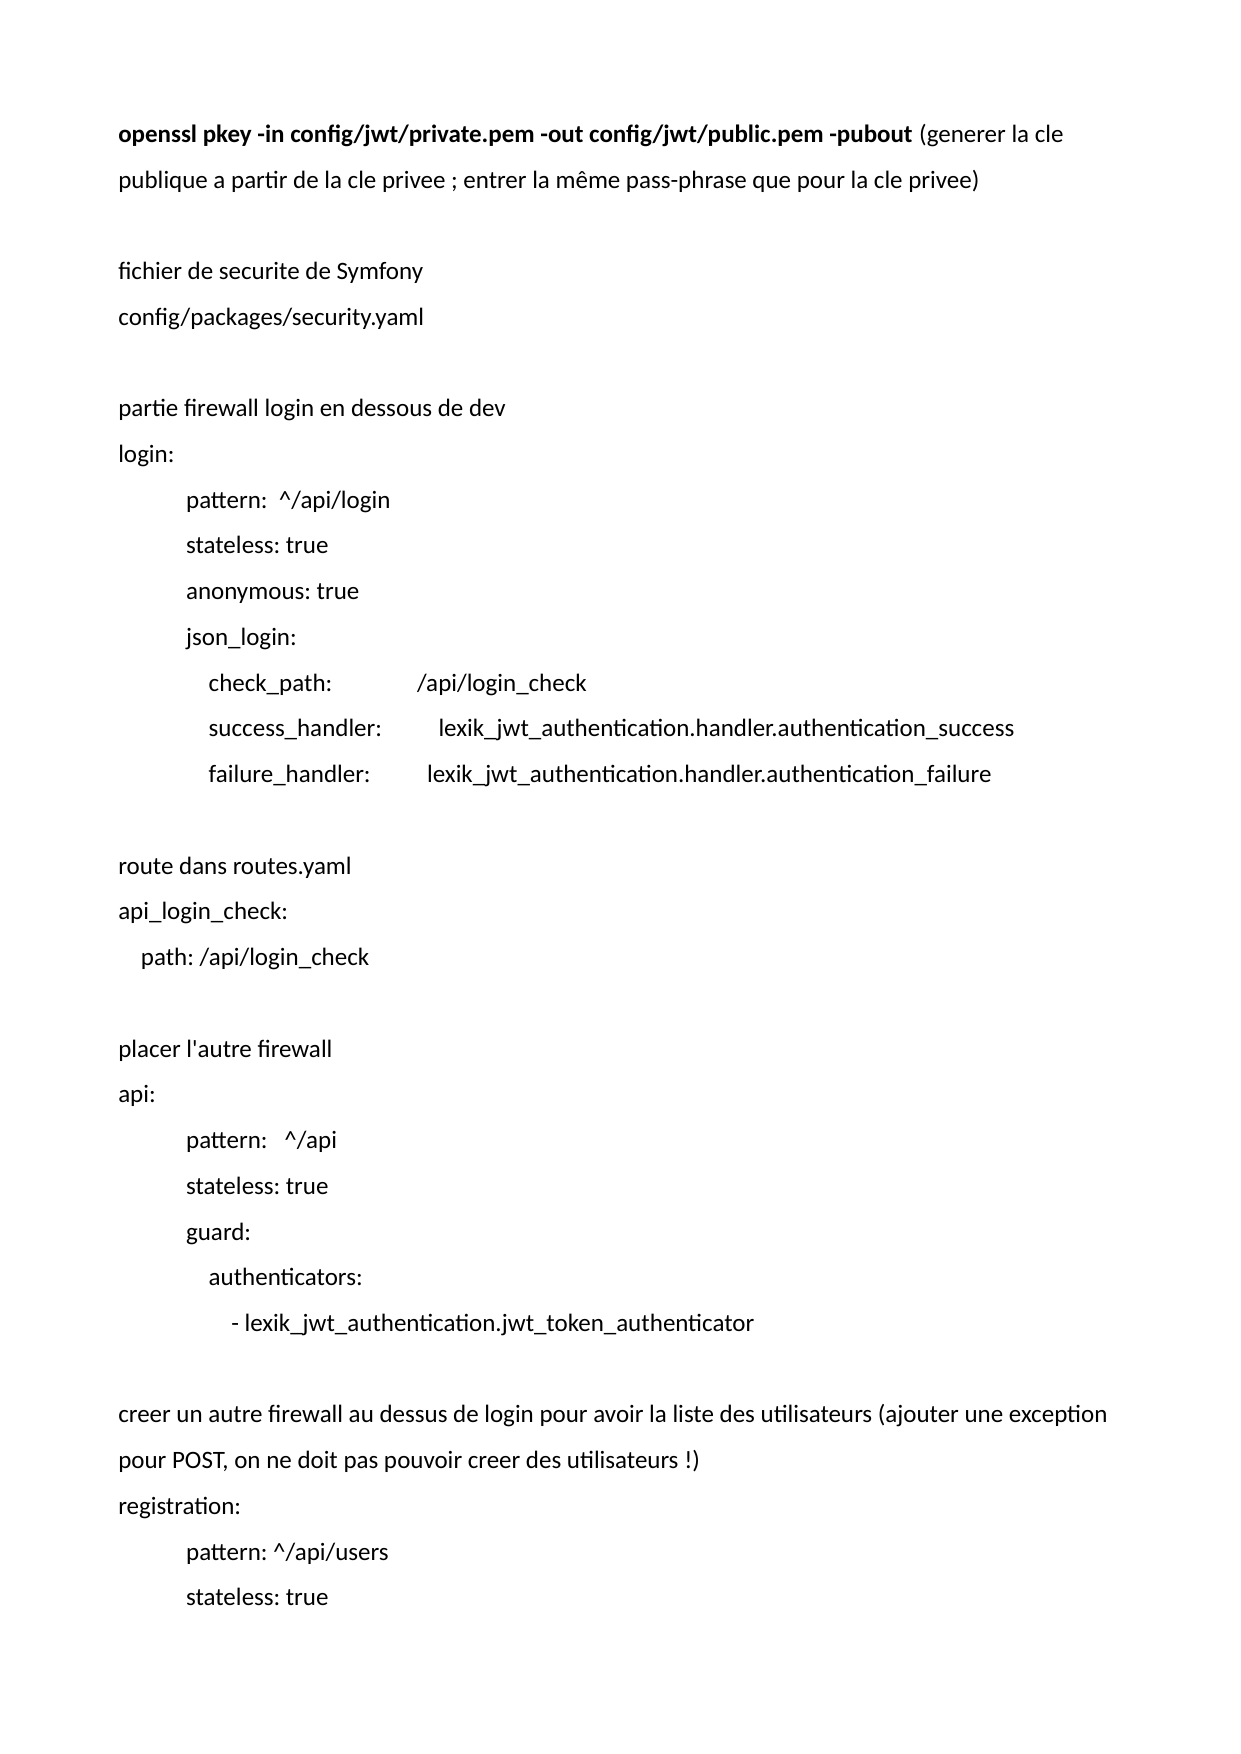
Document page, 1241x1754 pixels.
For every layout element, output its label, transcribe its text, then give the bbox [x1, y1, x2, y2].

text creer un autre firewall au dessus de login pour avoir la liste des utilisateurs (ajouter une exception pour POST, on ne doit pas pouvoir creer des utilisateurs !) [118, 1398, 1122, 1475]
text check_path: /api/login_check [118, 667, 1122, 697]
text pattern: ^/api [118, 1124, 1122, 1155]
text guard: [118, 1216, 1122, 1246]
text registration: [118, 1490, 1122, 1521]
text json_login: [118, 621, 1122, 652]
text api: [118, 1078, 1122, 1109]
text config/packages/security.yaml [118, 301, 1122, 332]
text pattern: ^/api/users [118, 1536, 1122, 1566]
text placer l'autre firewall [118, 1033, 1122, 1063]
text fichier de securite de Symfony [118, 255, 1122, 286]
text authenticators: [118, 1261, 1122, 1292]
text stateless: true [118, 530, 1122, 560]
text success_handler: lexik_jwt_authentication.handler.authentication_success [118, 713, 1122, 743]
text route dans routes.yaml [118, 850, 1122, 880]
text api_login_check: [118, 896, 1122, 926]
text pattern: ^/api/login [118, 484, 1122, 514]
text stateless: true [118, 1581, 1122, 1612]
text stateless: true [118, 1170, 1122, 1200]
text - lexik_jwt_authentication.jwt_token_authenticator [118, 1307, 1122, 1338]
text failure_handler: lexik_jwt_authentication.handler.authentication_failure [118, 758, 1122, 789]
text anonymous: true [118, 575, 1122, 606]
text partie firewall login en dessous de dev [118, 392, 1122, 423]
text openssl pkey -in config/jwt/private.pem -out config/jwt/public.pem -pubout (generer la cle publique a partir de la cle privee ; entrer la même pass-phrase que pour la cle privee) [118, 118, 1122, 194]
text login: [118, 438, 1122, 469]
text path: /api/login_check [118, 941, 1122, 972]
